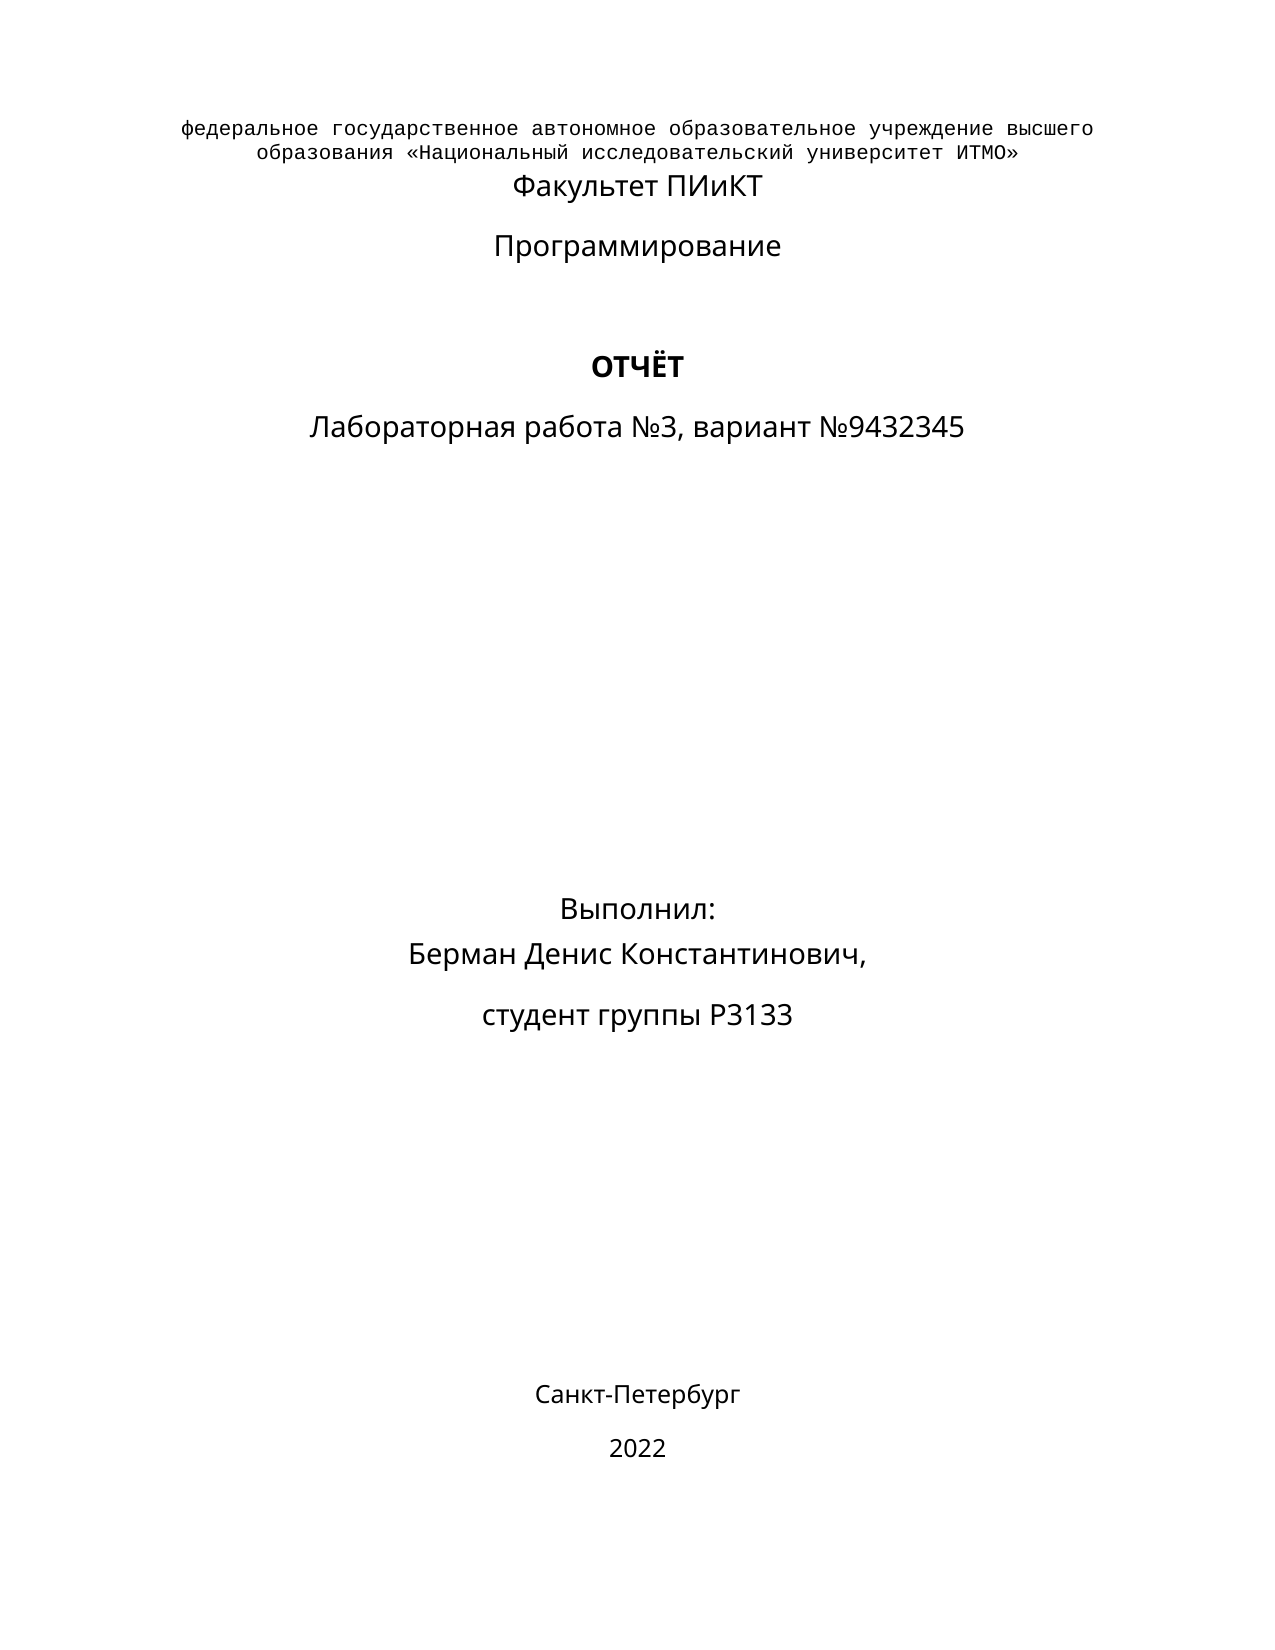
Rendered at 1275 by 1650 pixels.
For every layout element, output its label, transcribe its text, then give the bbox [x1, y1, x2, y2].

text 2022 [118, 1430, 1157, 1464]
text Лабораторная работа №3, вариант №9432345 [118, 406, 1157, 446]
text Программирование [118, 226, 1157, 265]
text Санкт-Петербург [118, 1376, 1157, 1411]
text федеральное государственное автономное образовательное учреждение высшего образования «Национальный исследовательский университет ИТМО» [118, 118, 1157, 165]
text Выполнил: Берман Денис Константинович, [118, 888, 1157, 973]
text Факультет ПИиКТ [118, 165, 1157, 205]
text ОТЧЁТ [118, 346, 1157, 386]
text студент группы P3133 [118, 994, 1157, 1033]
